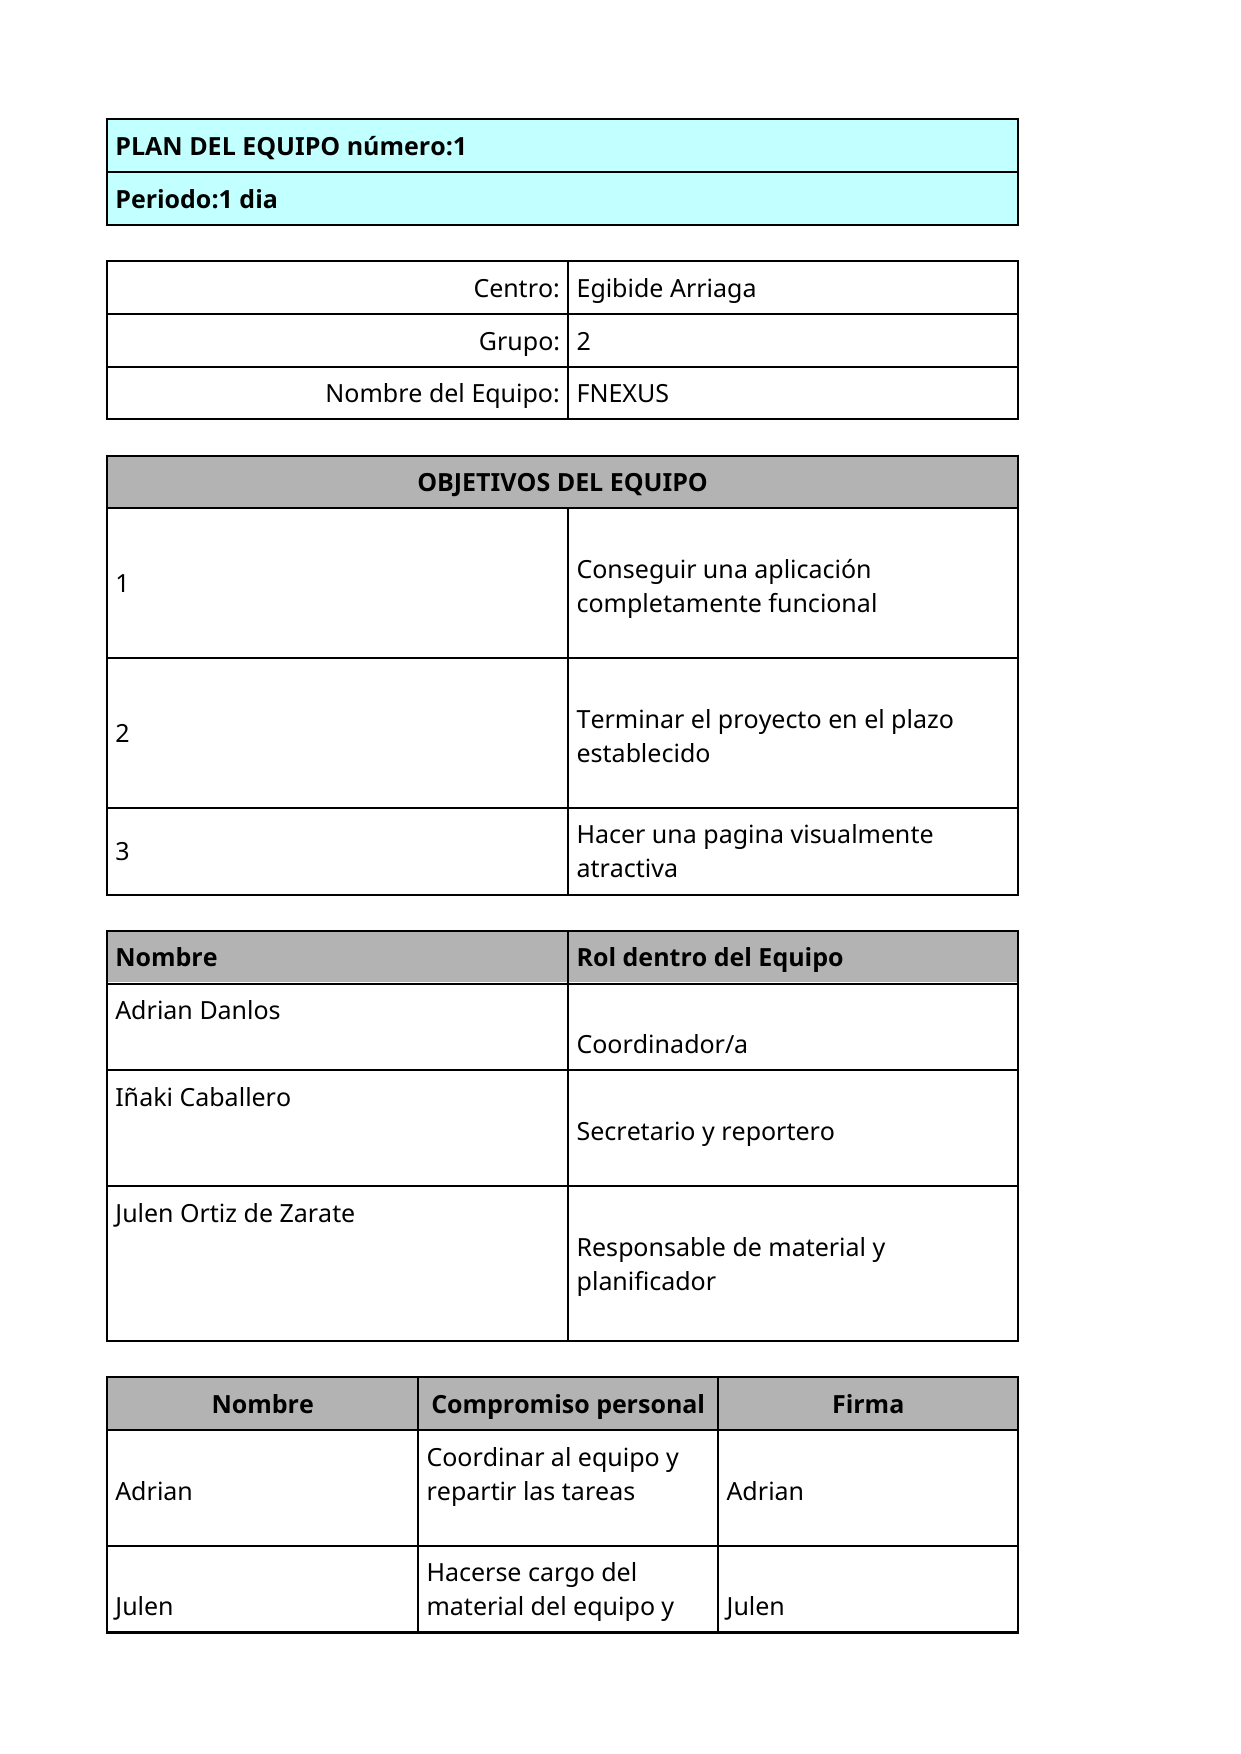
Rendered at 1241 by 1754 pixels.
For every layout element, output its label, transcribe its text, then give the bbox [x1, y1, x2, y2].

table_cell Julen [108, 1547, 417, 1631]
table_header Nombre [108, 1378, 417, 1429]
table_header OBJETIVOS DEL EQUIPO [108, 457, 1017, 507]
table_cell 1 [108, 509, 567, 657]
table_cell Conseguir una aplicación completamente funcional [569, 509, 1017, 657]
table_cell Julen [719, 1547, 1017, 1631]
table_cell Hacer una pagina visualmente atractiva [569, 809, 1017, 893]
table_cell Responsable de material y planificador [569, 1187, 1017, 1340]
table_cell Julen Ortiz de Zarate [108, 1187, 567, 1340]
table_cell Adrian [108, 1431, 417, 1544]
table_cell Grupo: [108, 315, 567, 366]
table_header Firma [719, 1378, 1017, 1429]
table_cell Adrian Danlos [108, 985, 567, 1069]
table_header PLAN DEL EQUIPO número:1 [108, 120, 1017, 171]
table_header Nombre [108, 932, 567, 982]
table_cell 2 [569, 315, 1017, 366]
table_cell 3 [108, 809, 567, 893]
table_cell Nombre del Equipo: [108, 368, 567, 418]
table_header Compromiso personal [419, 1378, 717, 1429]
table_cell FNEXUS [569, 368, 1017, 418]
table_cell Adrian [719, 1431, 1017, 1544]
table_cell Iñaki Caballero [108, 1071, 567, 1185]
table_header Egibide Arriaga [569, 262, 1017, 313]
table_cell 2 [108, 659, 567, 807]
table_cell Terminar el proyecto en el plazo establecido [569, 659, 1017, 807]
table_cell Coordinador/a [569, 985, 1017, 1069]
table_header Centro: [108, 262, 567, 313]
table_cell Coordinar al equipo y repartir las tareas [419, 1431, 717, 1544]
table_cell Periodo:1 dia [108, 173, 1017, 224]
table_cell Hacerse cargo del material del equipo y [419, 1547, 717, 1631]
table_header Rol dentro del Equipo [569, 932, 1017, 982]
table_cell Secretario y reportero [569, 1071, 1017, 1185]
